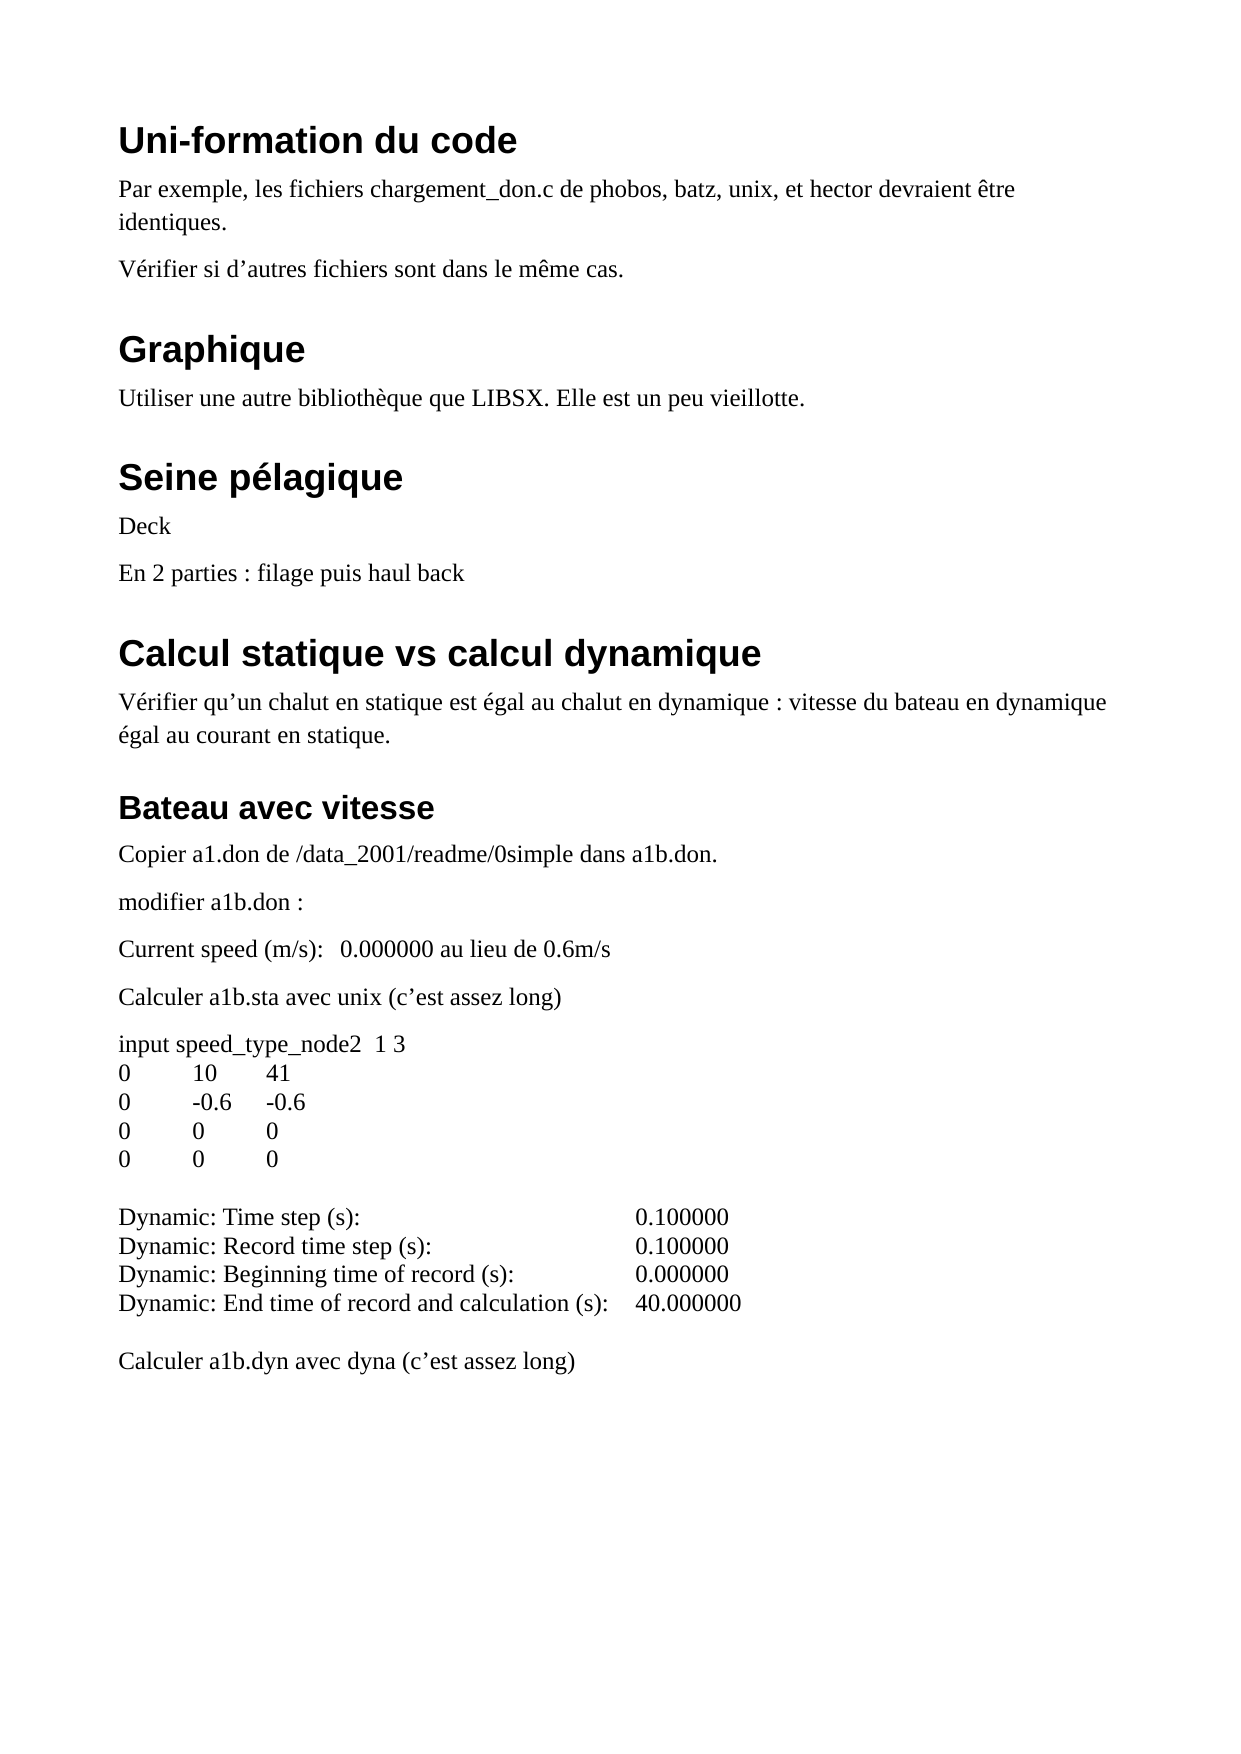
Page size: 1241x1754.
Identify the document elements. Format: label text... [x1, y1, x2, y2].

text Vérifier qu’un chalut en statique est égal au chalut en dynamique : vitesse du bateau en dynamique égal au courant en statique. [118, 687, 1122, 748]
text 0 -0.6 -0.6 [118, 1087, 1122, 1116]
text Dynamic: Record time step (s): 0.100000 [118, 1231, 1122, 1259]
text Dynamic: Time step (s): 0.100000 [118, 1202, 1122, 1231]
text 0 10 41 [118, 1058, 1122, 1087]
subtitle Uni-formation du code [118, 118, 1122, 161]
text modifier a1b.don : [118, 887, 1122, 915]
text Dynamic: End time of record and calculation (s): 40.000000 [118, 1288, 1122, 1317]
text Calculer a1b.dyn avec dyna (c’est assez long) [118, 1346, 1122, 1374]
subtitle Calcul statique vs calcul dynamique [118, 631, 1122, 674]
text Dynamic: Beginning time of record (s): 0.000000 [118, 1259, 1122, 1288]
subtitle Graphique [118, 327, 1122, 370]
text input speed_type_node2 1 3 [118, 1029, 1122, 1058]
subtitle Seine pélagique [118, 455, 1122, 498]
text Vérifier si d’autres fichiers sont dans le même cas. [118, 254, 1122, 283]
text En 2 parties : filage puis haul back [118, 558, 1122, 587]
text 0 0 0 [118, 1116, 1122, 1144]
text 0 0 0 [118, 1144, 1122, 1173]
subtitle Bateau avec vitesse [118, 788, 1122, 827]
text Deck [118, 511, 1122, 539]
text Utiliser une autre bibliothèque que LIBSX. Elle est un peu vieillotte. [118, 383, 1122, 411]
text Current speed (m/s): 0.000000 au lieu de 0.6m/s [118, 934, 1122, 963]
text Par exemple, les fichiers chargement_don.c de phobos, batz, unix, et hector devraient être identiques. [118, 174, 1122, 236]
text Calculer a1b.sta avec unix (c’est assez long) [118, 982, 1122, 1011]
text Copier a1.don de /data_2001/readme/0simple dans a1b.don. [118, 839, 1122, 868]
